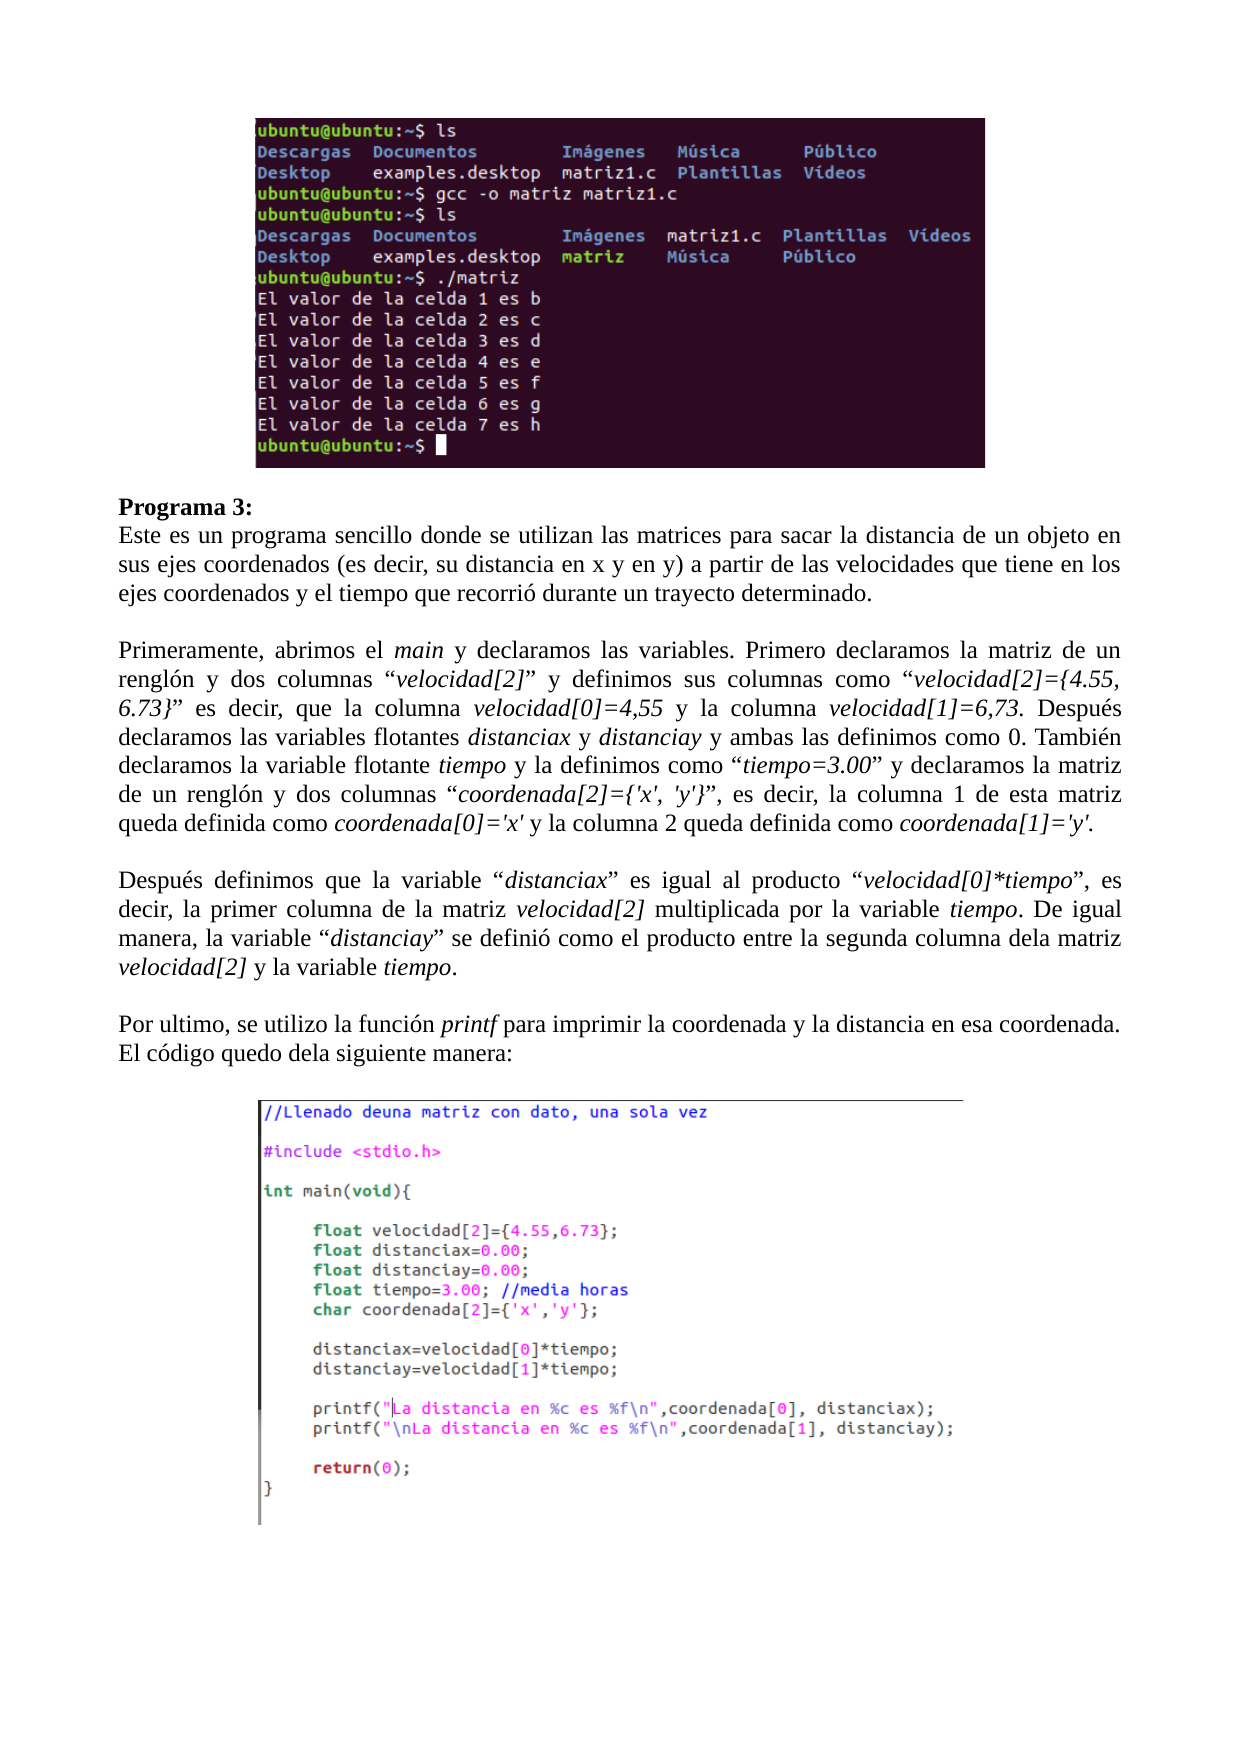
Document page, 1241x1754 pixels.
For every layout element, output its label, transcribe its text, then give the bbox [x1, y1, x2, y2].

text Primeramente, abrimos el main y declaramos las variables. Primero declaramos la matriz de un renglón y dos columnas “velocidad[2]” y definimos sus columnas como “velocidad[2]={4.55, 6.73}” es decir, que la columna velocidad[0]=4,55 y la columna velocidad[1]=6,73. Después declaramos las variables flotantes distanciax y distanciay y ambas las definimos como 0. También declaramos la variable flotante tiempo y la definimos como “tiempo=3.00” y declaramos la matriz de un renglón y dos columnas “coordenada[2]={'x', 'y'}”, es decir, la columna 1 de esta matriz queda definida como coordenada[0]='x' y la columna 2 queda definida como coordenada[1]='y'. [118, 636, 1122, 837]
text El código quedo dela siguiente manera: [118, 1038, 1122, 1067]
picture [258, 1100, 964, 1525]
text Este es un programa sencillo donde se utilizan las matrices para sacar la distancia de un objeto en sus ejes coordenados (es decir, su distancia en x y en y) a partir de las velocidades que tiene en los ejes coordenados y el tiempo que recorrió durante un trayecto determinado. [118, 521, 1122, 607]
text Después definimos que la variable “distanciax” es igual al producto “velocidad[0]*tiempo”, es decir, la primer columna de la matriz velocidad[2] multiplicada por la variable tiempo. De igual manera, la variable “distanciay” se definió como el producto entre la segunda columna dela matriz velocidad[2] y la variable tiempo. [118, 866, 1122, 981]
text Programa 3: [118, 492, 1122, 521]
picture [255, 118, 986, 468]
text Por ultimo, se utilizo la función printf para imprimir la coordenada y la distancia en esa coordenada. [118, 1009, 1122, 1038]
